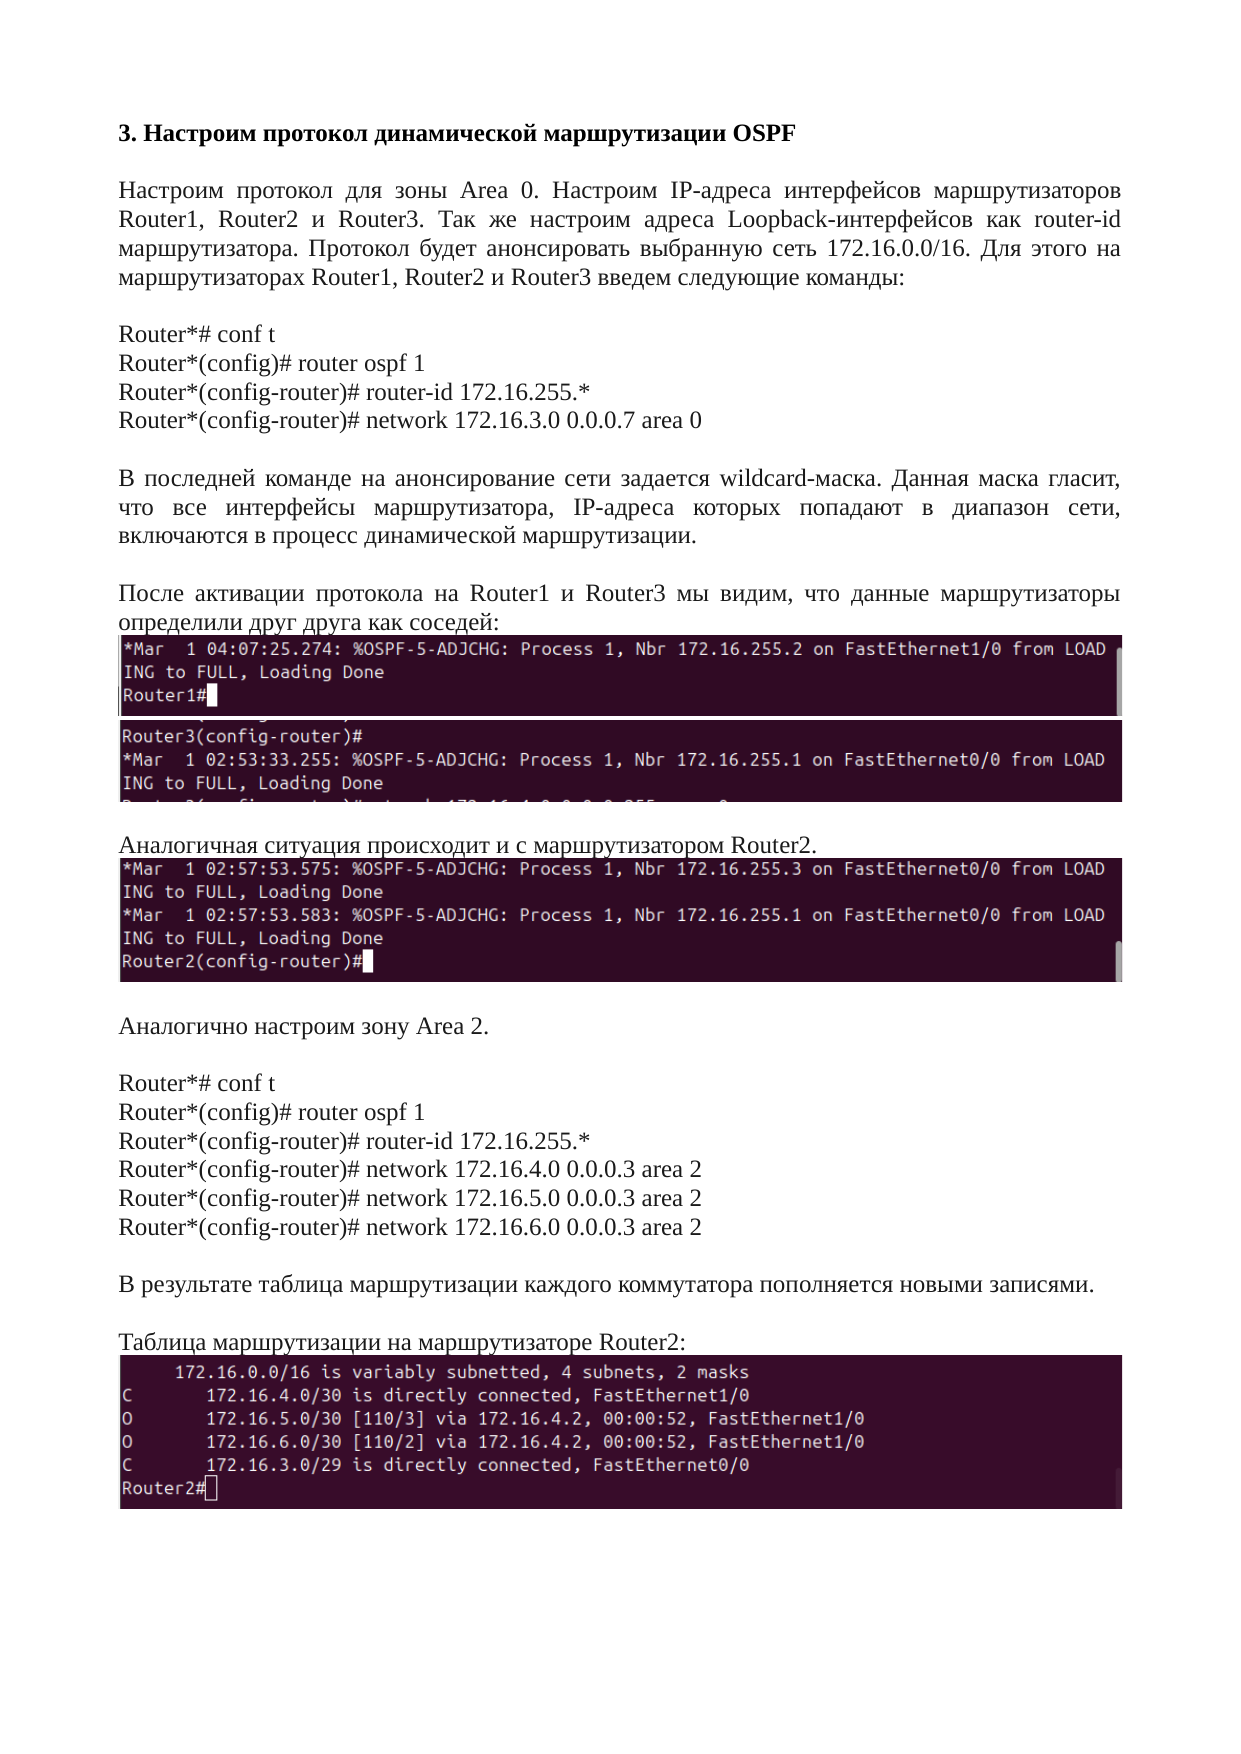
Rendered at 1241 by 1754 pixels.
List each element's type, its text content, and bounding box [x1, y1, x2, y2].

text Таблица маршрутизации на маршрутизаторе Router2: [118, 1327, 1122, 1355]
text После активации протокола на Router1 и Router3 мы видим, что данные маршрутизаторы определили друг друга как соседей: [118, 578, 1122, 635]
text Router*(config-router)# network 172.16.4.0 0.0.0.3 area 2 [118, 1154, 1122, 1183]
text Router*(config-router)# network 172.16.6.0 0.0.0.3 area 2 [118, 1212, 1122, 1241]
text Router*(config)# router ospf 1 [118, 1097, 1122, 1126]
text В результате таблица маршрутизации каждого коммутатора пополняется новыми записями. [118, 1269, 1122, 1298]
text Настроим протокол для зоны Area 0. Настроим IP-адреса интерфейсов маршрутизаторов Router1, Router2 и Router3. Так же настроим адреса Loopback-интерфейсов как router-id маршрутизатора. Протокол будет анонсировать выбранную сеть 172.16.0.0/16. Для этого на маршрутизаторах Router1, Router2 и Router3 введем следующие команды: [118, 176, 1122, 291]
picture [118, 1355, 1123, 1509]
text Router*(config-router)# network 172.16.5.0 0.0.0.3 area 2 [118, 1183, 1122, 1212]
text Router*# conf t [118, 319, 1122, 348]
text Router*(config-router)# router-id 172.16.255.* [118, 377, 1122, 406]
text Router*(config-router)# router-id 172.16.255.* [118, 1126, 1122, 1154]
text Router*(config-router)# network 172.16.3.0 0.0.0.7 area 0 [118, 406, 1122, 434]
text Аналогичная ситуация происходит и с маршрутизатором Router2. [118, 830, 1122, 858]
text Router*# conf t [118, 1068, 1122, 1097]
picture [118, 858, 1123, 982]
picture [118, 720, 1123, 802]
text Router*(config)# router ospf 1 [118, 348, 1122, 377]
text Аналогично настроим зону Area 2. [118, 1011, 1122, 1039]
picture [118, 635, 1123, 716]
text В последней команде на анонсирование сети задается wildcard-маска. Данная маска гласит, что все интерфейсы маршрутизатора, IP-адреса которых попадают в диапазон сети, включаются в процесс динамической маршрутизации. [118, 463, 1122, 549]
text 3. Настроим протокол динамической маршрутизации OSPF [118, 118, 1122, 147]
